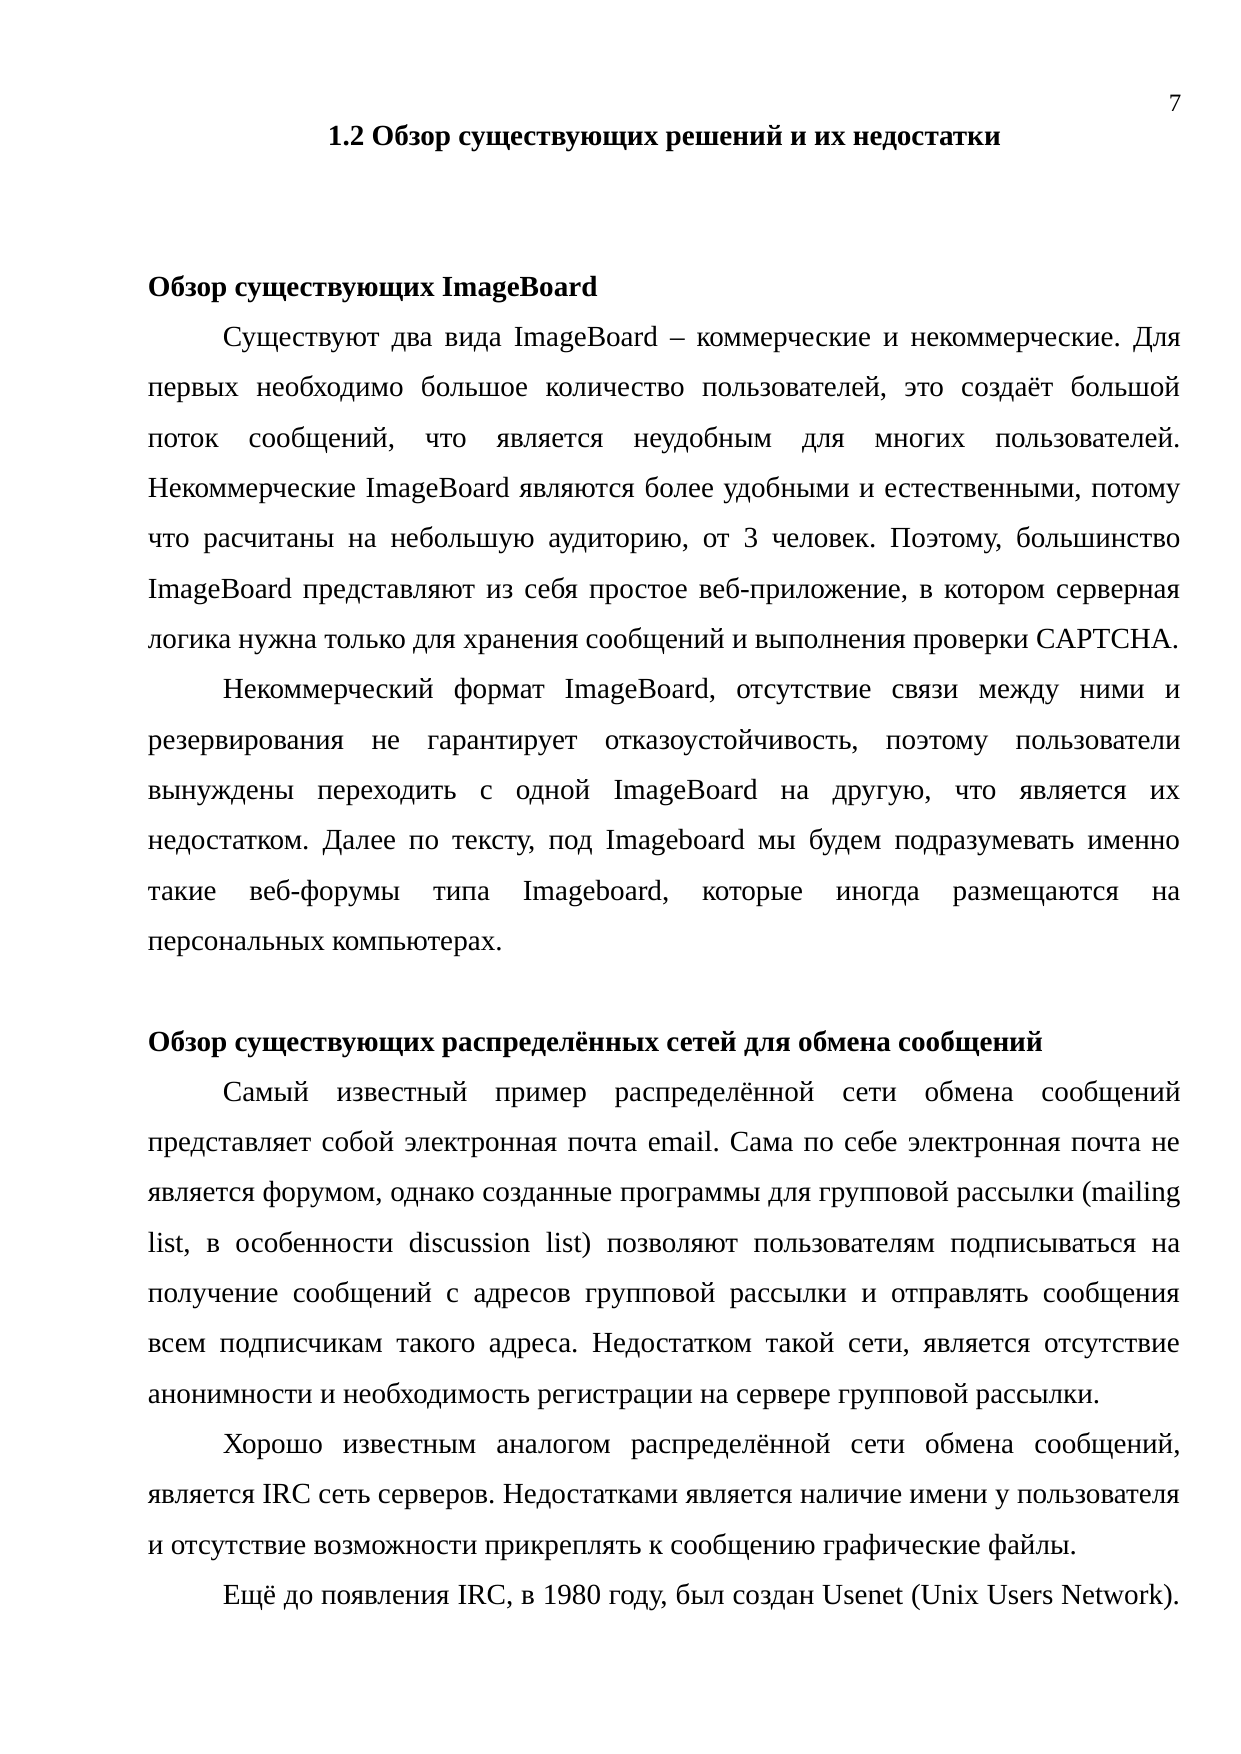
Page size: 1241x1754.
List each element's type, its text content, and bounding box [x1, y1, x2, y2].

text Существуют два вида ImageBoard – коммерческие и некоммерческие. Для первых необходимо большое количество пользователей, это создаёт большой поток сообщений, что является неудобным для многих пользователей. Некоммерческие ImageBoard являются более удобными и естественными, потому что расчитаны на небольшую аудиторию, от 3 человек. Поэтому, большинство ImageBoard представляют из себя простое веб-приложение, в котором серверная логика нужна только для хранения сообщений и выполнения проверки CAPTCHA. [148, 319, 1181, 655]
text 1.2 Обзор существующих решений и их недостатки [148, 118, 1181, 152]
text Хорошо известным аналогом распределённой сети обмена сообщений, является IRC сеть серверов. Недостатками является наличие имени у пользователя и отсутствие возможности прикреплять к сообщению графические файлы. [148, 1426, 1181, 1560]
text Самый известный пример распределённой сети обмена сообщений представляет собой электронная почта email. Сама по себе электронная почта не является форумом, однако созданные программы для групповой рассылки (mailing list, в особенности discussion list) позволяют пользователям подписываться на получение сообщений с адресов групповой рассылки и отправлять сообщения всем подписчикам такого адреса. Недостатком такой сети, является отсутствие анонимности и необходимость регистрации на сервере групповой рассылки. [148, 1074, 1181, 1409]
text Обзор существующих ImageBoard [148, 269, 1181, 302]
text Ещё до появления IRC, в 1980 году, был создан Usenet (Unix Users Network). [148, 1577, 1181, 1611]
text Обзор существующих распределённых сетей для обмена сообщений [148, 1024, 1181, 1057]
text Некоммерческий формат ImageBoard, отсутствие связи между ними и резервирования не гарантирует отказоустойчивость, поэтому пользователи вынуждены переходить с одной ImageBoard на другую, что является их недостатком. Далее по тексту, под Imageboard мы будем подразумевать именно такие веб-форумы типа Imageboard, которые иногда размещаются на персональных компьютерах. [148, 671, 1181, 957]
